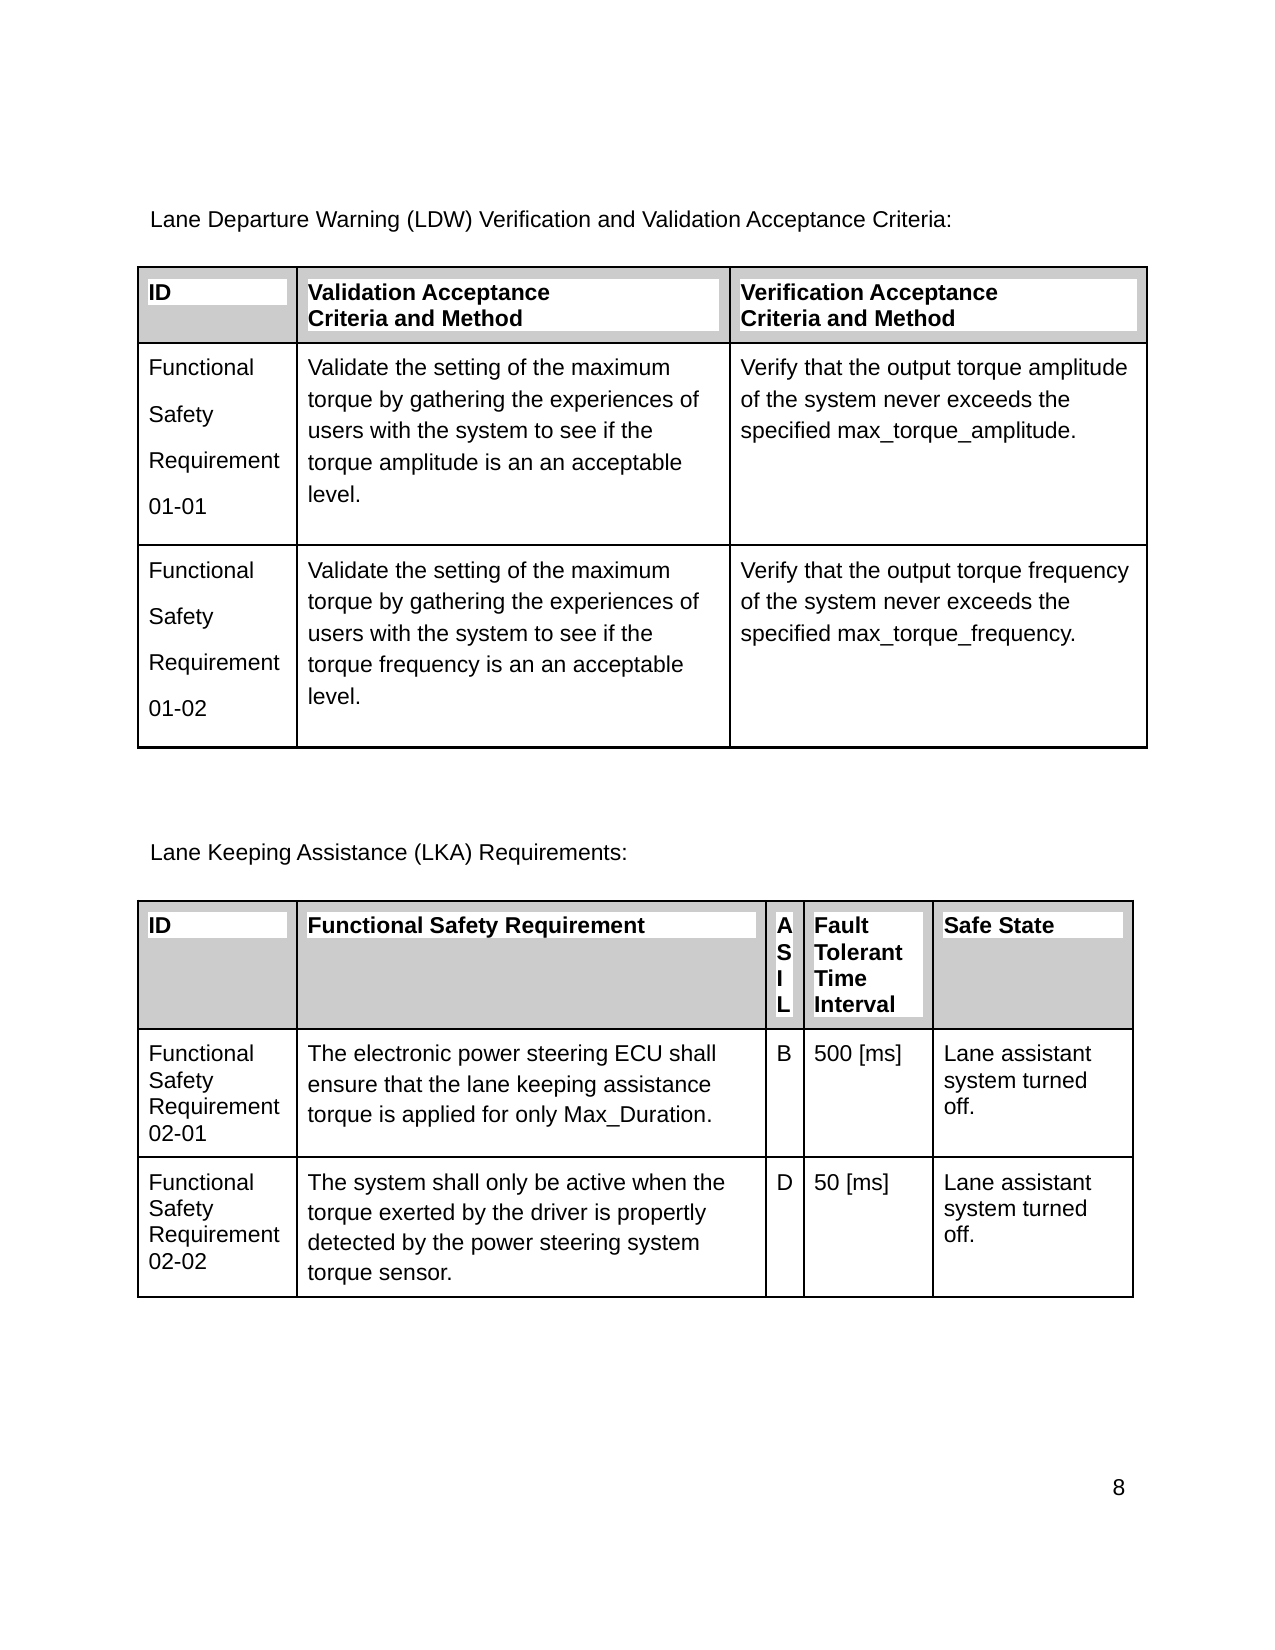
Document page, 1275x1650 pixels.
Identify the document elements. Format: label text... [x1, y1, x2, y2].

table_header ASIL [767, 902, 803, 1028]
table_cell Functional Safety Requirement 02-02 [139, 1158, 296, 1296]
table_cell Verify that the output torque frequency of the system never exceeds the specified max_torque_frequency. [731, 546, 1146, 746]
table_cell Verify that the output torque amplitude of the system never exceeds the specified max_torque_amplitude. [731, 344, 1146, 544]
text Lane Keeping Assistance (LKA) Requirements: [150, 839, 1125, 866]
table_header ID [139, 268, 296, 342]
table_cell 50 [ms] [805, 1158, 932, 1296]
table_cell Lane assistant system turned off. [934, 1030, 1132, 1156]
table_cell B [767, 1030, 803, 1156]
table_header Functional Safety Requirement [298, 902, 765, 1028]
table_header Validation Acceptance Criteria and Method [298, 268, 729, 342]
table_cell Validate the setting of the maximum torque by gathering the experiences of users with the system to see if the torque amplitude is an an acceptable level. [298, 344, 729, 544]
text Lane Departure Warning (LDW) Verification and Validation Acceptance Criteria: [150, 206, 1125, 232]
table_cell The electronic power steering ECU shall ensure that the lane keeping assistance torque is applied for only Max_Duration. [298, 1030, 765, 1156]
table_cell The system shall only be active when the torque exerted by the driver is propertly detected by the power steering system torque sensor. [298, 1158, 765, 1296]
table_header Fault Tolerant Time Interval [805, 902, 932, 1028]
table_header Safe State [934, 902, 1132, 1028]
table_header Verification Acceptance Criteria and Method [731, 268, 1146, 342]
table_cell D [767, 1158, 803, 1296]
table_header ID [139, 902, 296, 1028]
table_cell Functional Safety Requirement 01-01 [139, 344, 296, 544]
table_cell 500 [ms] [805, 1030, 932, 1156]
table_cell Functional Safety Requirement 01-02 [139, 546, 296, 746]
table_cell Validate the setting of the maximum torque by gathering the experiences of users with the system to see if the torque frequency is an an acceptable level. [298, 546, 729, 746]
table_cell Lane assistant system turned off. [934, 1158, 1132, 1296]
table_cell Functional Safety Requirement 02-01 [139, 1030, 296, 1156]
